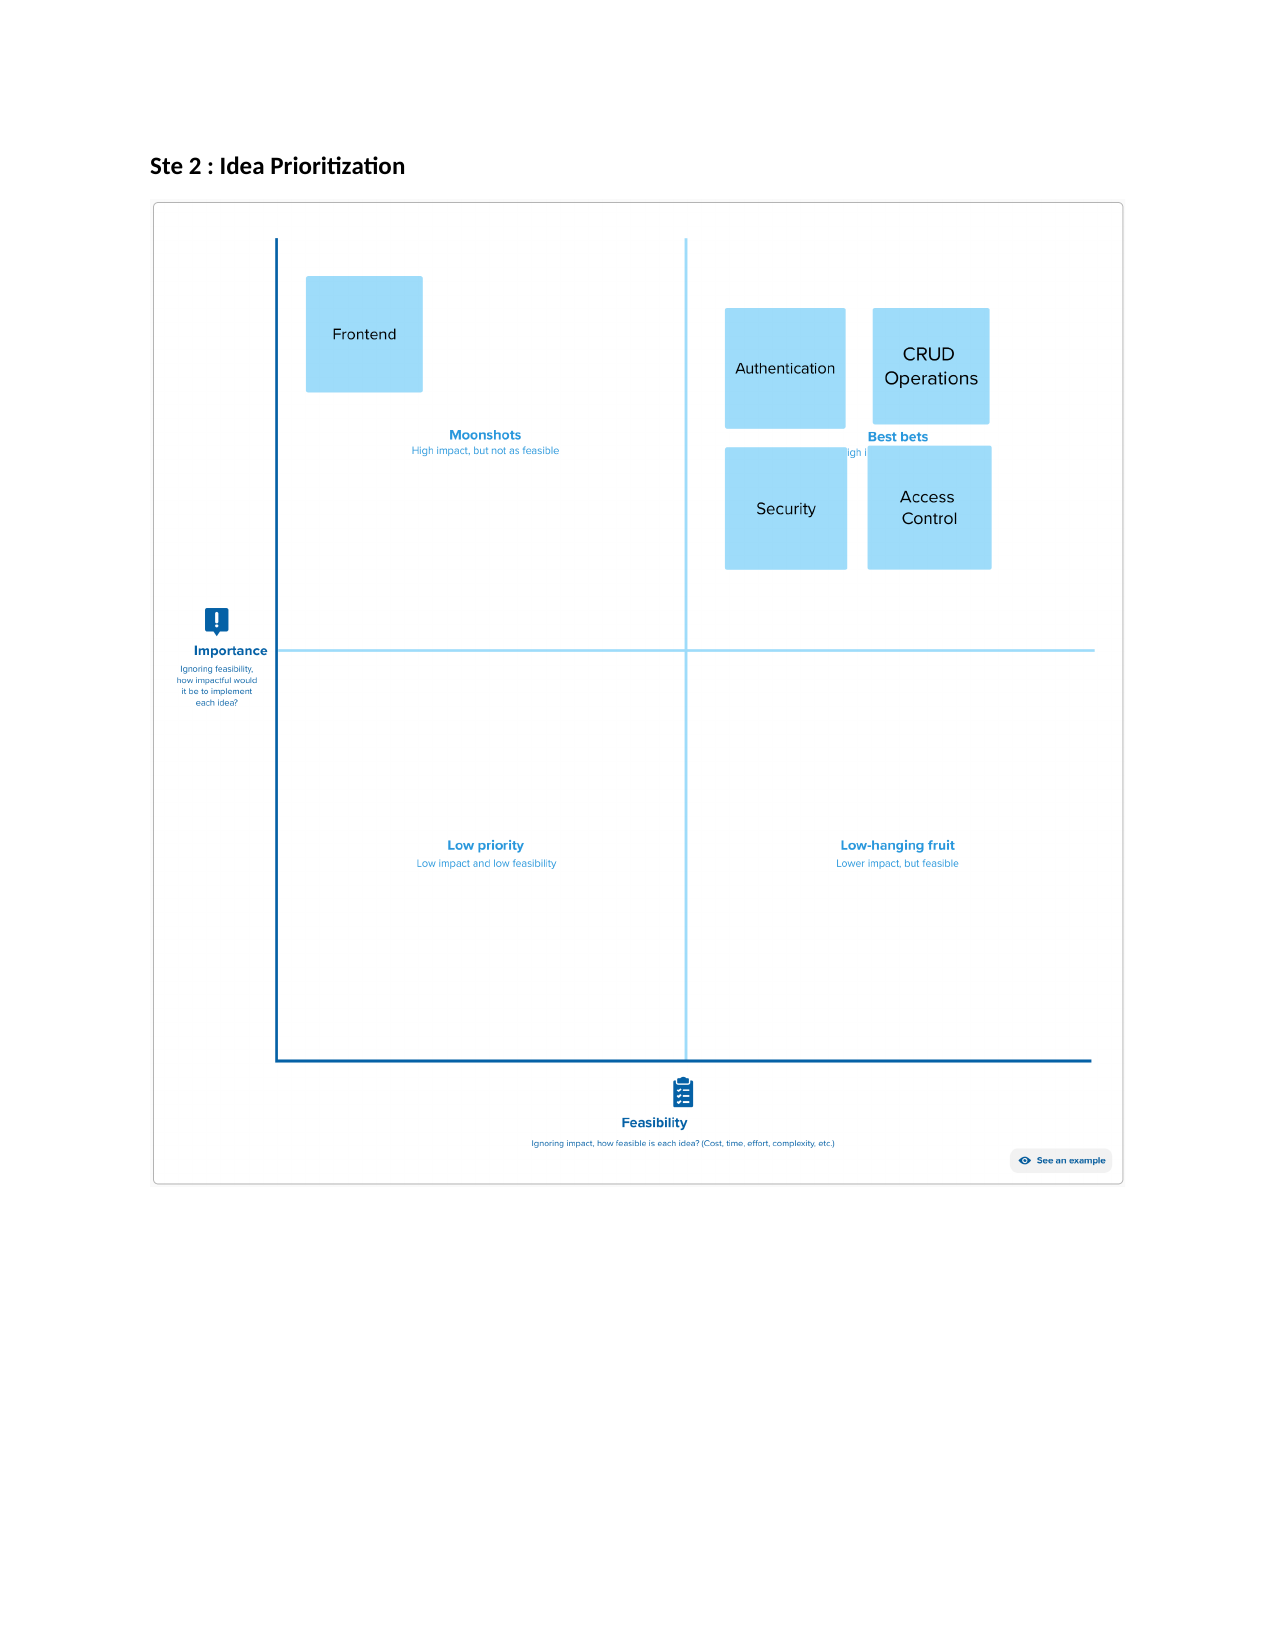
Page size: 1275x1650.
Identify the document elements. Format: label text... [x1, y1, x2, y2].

text Ste 2 : Idea Prioritization [150, 150, 1125, 181]
